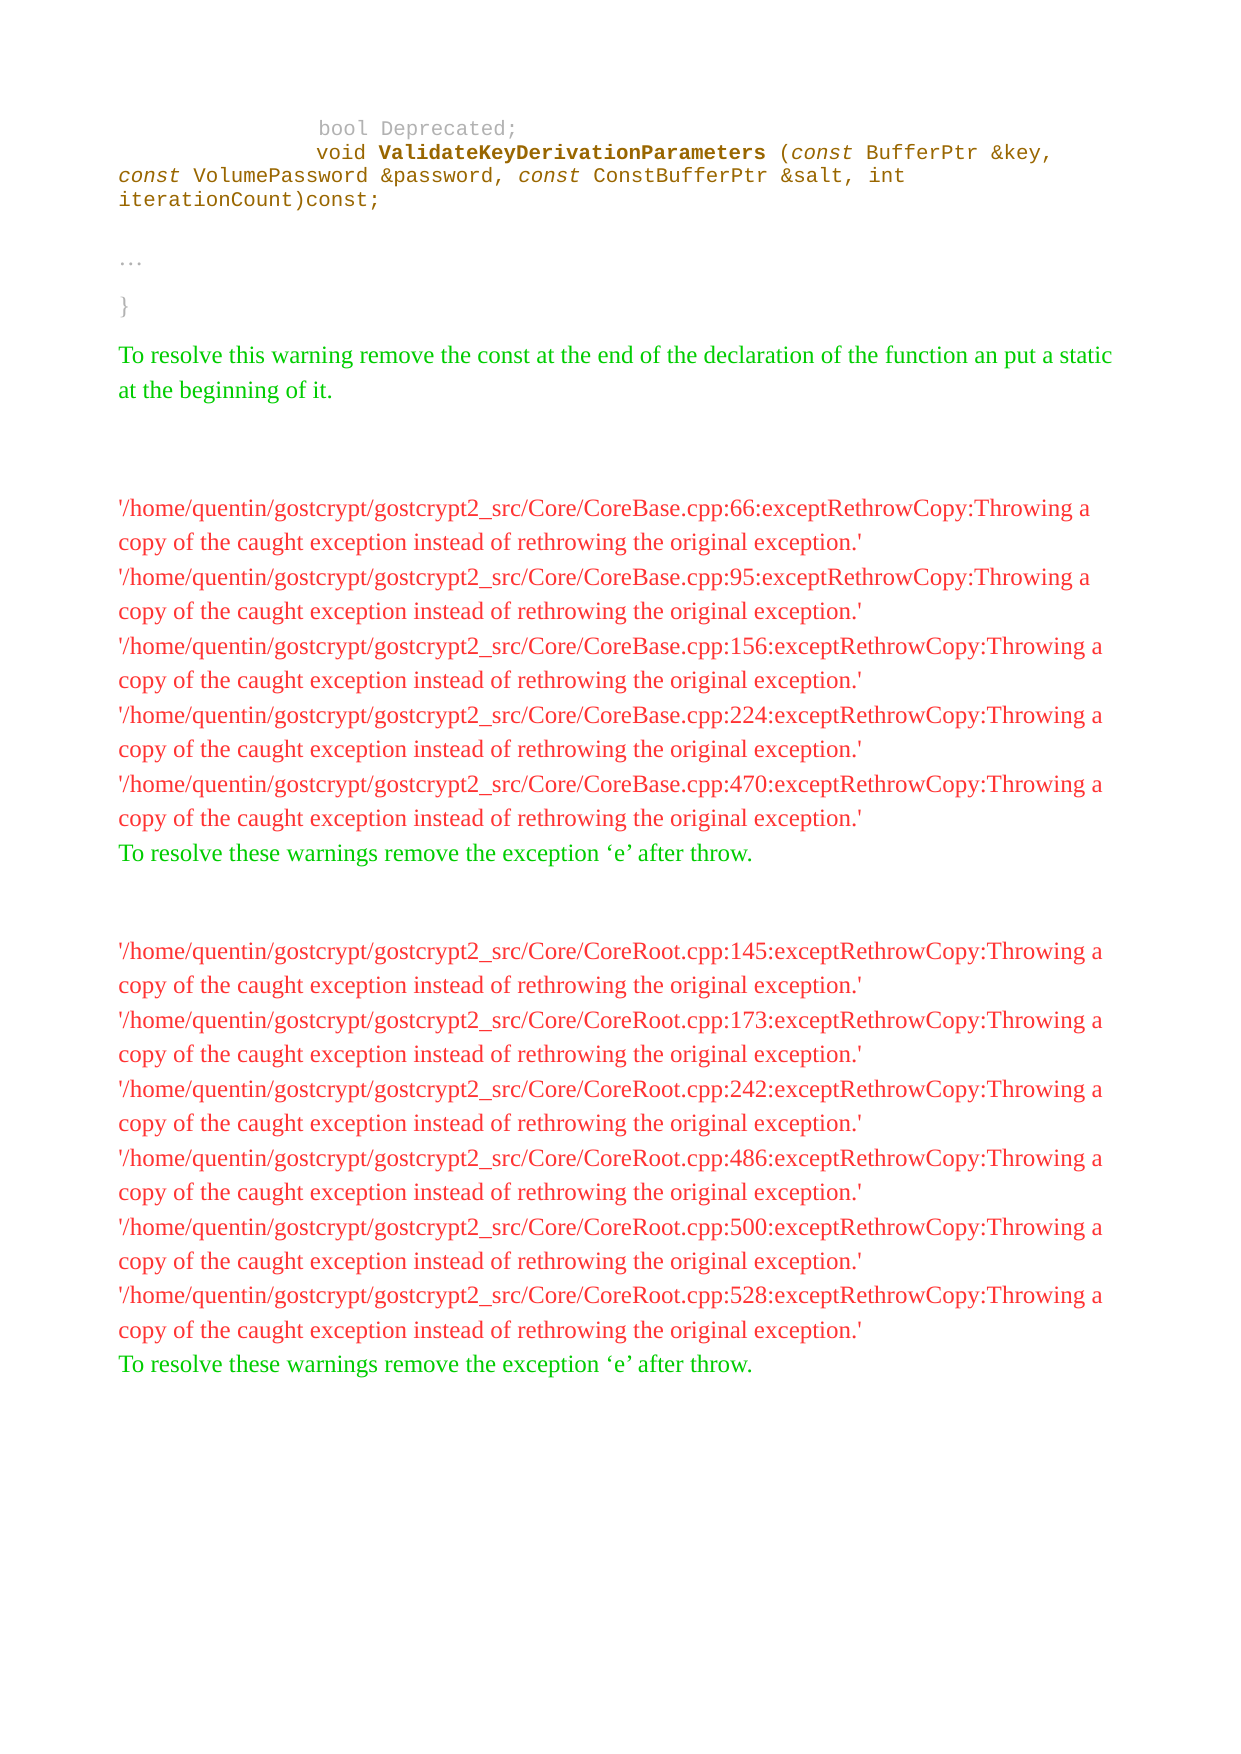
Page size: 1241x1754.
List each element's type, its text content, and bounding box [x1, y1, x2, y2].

text To resolve this warning remove the const at the end of the declaration of the function an put a static at the beginning of it. [118, 340, 1122, 403]
text } [118, 291, 1122, 320]
text '/home/quentin/gostcrypt/gostcrypt2_src/Core/CoreBase.cpp:224:exceptRethrowCopy:Throwing a copy of the caught exception instead of rethrowing the original exception.' [118, 700, 1122, 763]
text '/home/quentin/gostcrypt/gostcrypt2_src/Core/CoreRoot.cpp:173:exceptRethrowCopy:Throwing a copy of the caught exception instead of rethrowing the original exception.' [118, 1005, 1122, 1068]
text '/home/quentin/gostcrypt/gostcrypt2_src/Core/CoreBase.cpp:470:exceptRethrowCopy:Throwing a copy of the caught exception instead of rethrowing the original exception.' [118, 769, 1122, 832]
text … [118, 242, 1122, 271]
text '/home/quentin/gostcrypt/gostcrypt2_src/Core/CoreBase.cpp:156:exceptRethrowCopy:Throwing a copy of the caught exception instead of rethrowing the original exception.' [118, 631, 1122, 694]
text '/home/quentin/gostcrypt/gostcrypt2_src/Core/CoreRoot.cpp:145:exceptRethrowCopy:Throwing a copy of the caught exception instead of rethrowing the original exception.' [118, 936, 1122, 999]
text void ValidateKeyDerivationParameters (const BufferPtr &key, const VolumePassword &password, const ConstBufferPtr &salt, int iterationCount)const; [118, 142, 1122, 213]
text '/home/quentin/gostcrypt/gostcrypt2_src/Core/CoreRoot.cpp:500:exceptRethrowCopy:Throwing a copy of the caught exception instead of rethrowing the original exception.' [118, 1212, 1122, 1275]
text '/home/quentin/gostcrypt/gostcrypt2_src/Core/CoreBase.cpp:66:exceptRethrowCopy:Throwing a copy of the caught exception instead of rethrowing the original exception.' [118, 493, 1122, 556]
text '/home/quentin/gostcrypt/gostcrypt2_src/Core/CoreRoot.cpp:486:exceptRethrowCopy:Throwing a copy of the caught exception instead of rethrowing the original exception.' [118, 1143, 1122, 1206]
text '/home/quentin/gostcrypt/gostcrypt2_src/Core/CoreBase.cpp:95:exceptRethrowCopy:Throwing a copy of the caught exception instead of rethrowing the original exception.' [118, 562, 1122, 625]
text To resolve these warnings remove the exception ‘e’ after throw. [118, 1349, 1122, 1378]
text To resolve these warnings remove the exception ‘e’ after throw. [118, 838, 1122, 866]
text '/home/quentin/gostcrypt/gostcrypt2_src/Core/CoreRoot.cpp:528:exceptRethrowCopy:Throwing a copy of the caught exception instead of rethrowing the original exception.' [118, 1281, 1122, 1344]
text '/home/quentin/gostcrypt/gostcrypt2_src/Core/CoreRoot.cpp:242:exceptRethrowCopy:Throwing a copy of the caught exception instead of rethrowing the original exception.' [118, 1074, 1122, 1137]
text bool Deprecated; [118, 118, 1122, 142]
